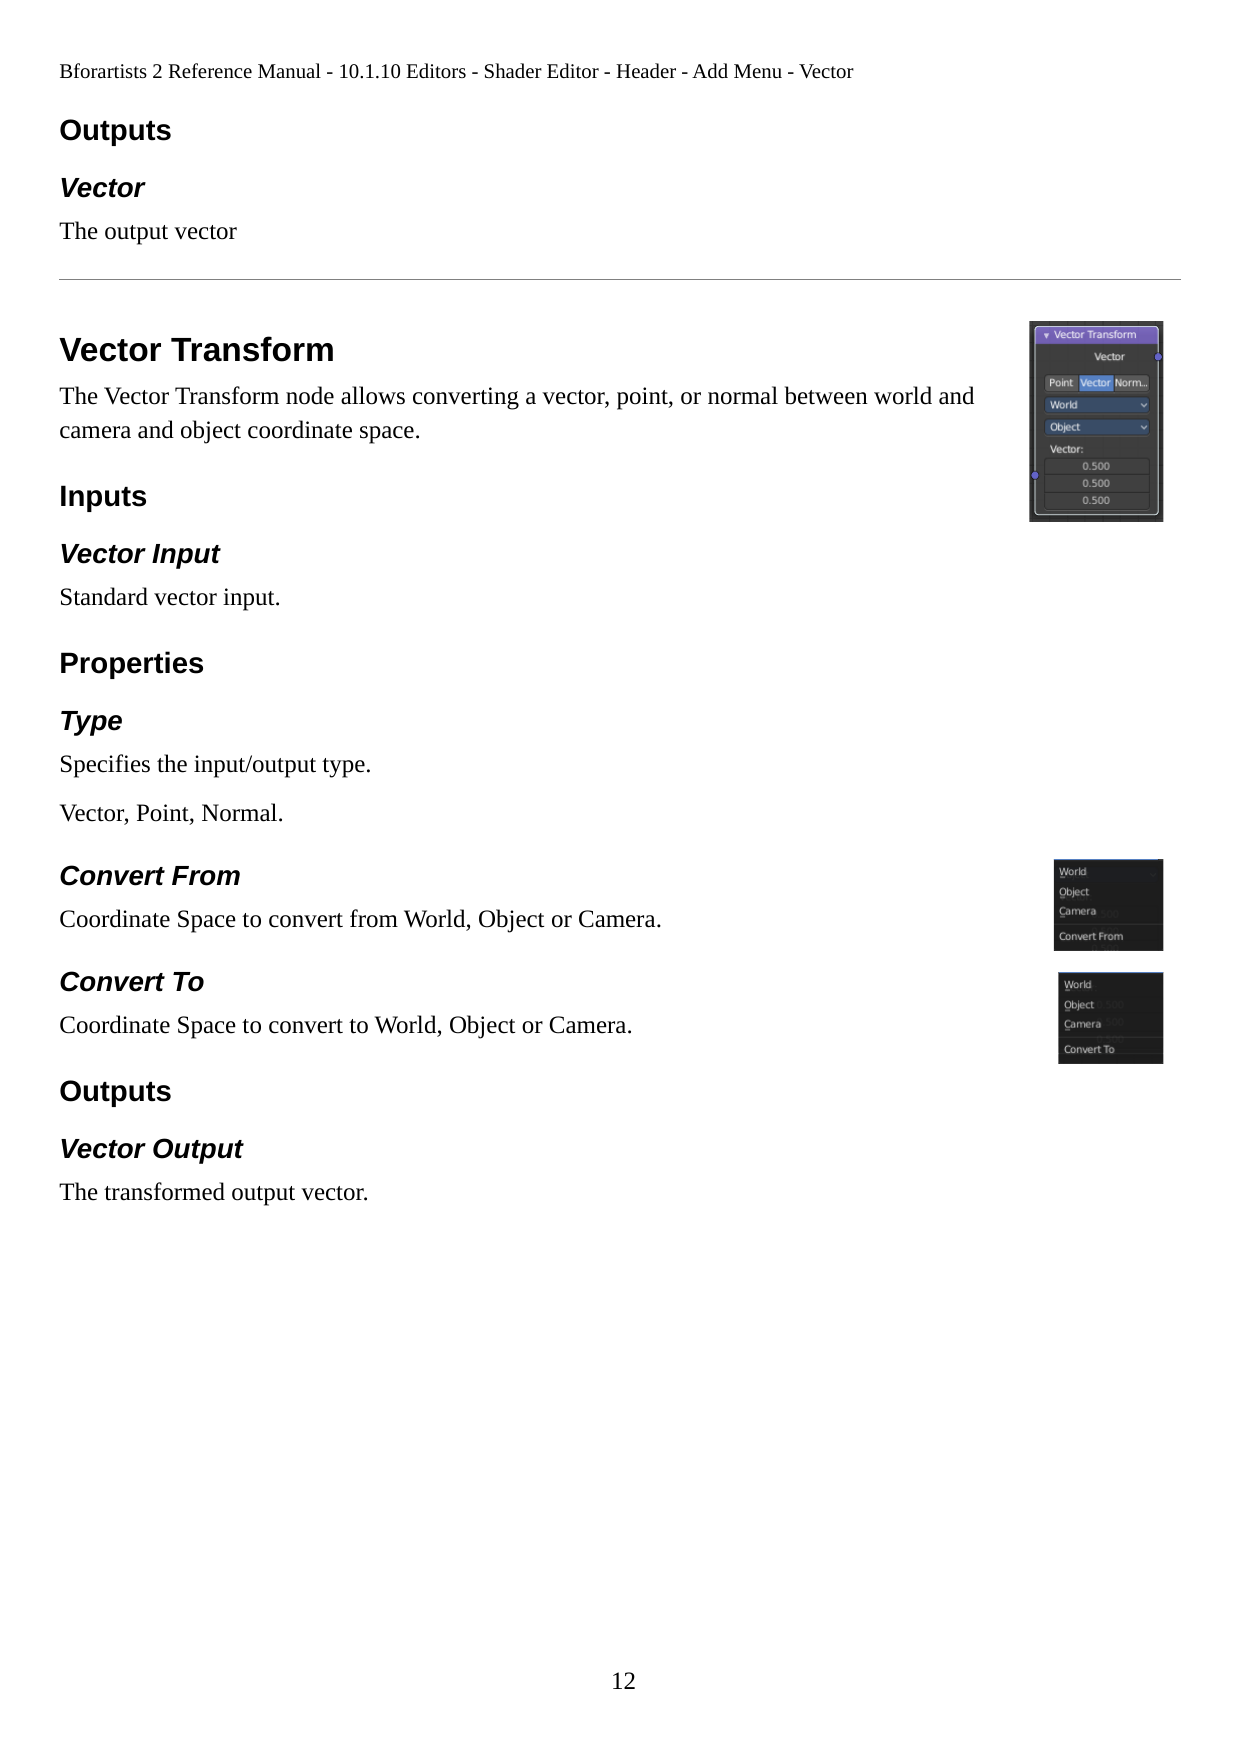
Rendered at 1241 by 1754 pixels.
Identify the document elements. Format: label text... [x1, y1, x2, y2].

subtitle Vector Transform [59, 330, 1029, 368]
text Specifies the input/output type. [59, 749, 1181, 778]
subtitle Convert From [59, 859, 1053, 891]
subtitle Inputs [59, 479, 1029, 513]
text Coordinate Space to convert from World, Object or Camera. [59, 904, 1053, 933]
subtitle Properties [59, 646, 1181, 679]
text The Vector Transform node allows converting a vector, point, or normal between world and camera and object coordinate space. [59, 381, 1029, 444]
subtitle [1164, 479, 1181, 513]
subtitle Vector Input [59, 538, 1181, 570]
subtitle [1164, 330, 1181, 368]
subtitle Vector Output [59, 1132, 1181, 1164]
subtitle Outputs [59, 113, 1181, 146]
subtitle Vector [59, 171, 1181, 203]
text The output vector [59, 216, 1181, 244]
picture [1058, 972, 1164, 1064]
subtitle [1164, 859, 1181, 891]
subtitle Type [59, 704, 1181, 736]
subtitle Outputs [59, 1073, 1181, 1107]
subtitle Convert To [59, 966, 1181, 997]
text Coordinate Space to convert to World, Object or Camera. [59, 1010, 1058, 1039]
picture [1029, 321, 1164, 522]
text Vector, Point, Normal. [59, 798, 1181, 827]
picture [1053, 859, 1164, 951]
text Standard vector input. [59, 582, 1181, 611]
text The transformed output vector. [59, 1177, 1181, 1205]
